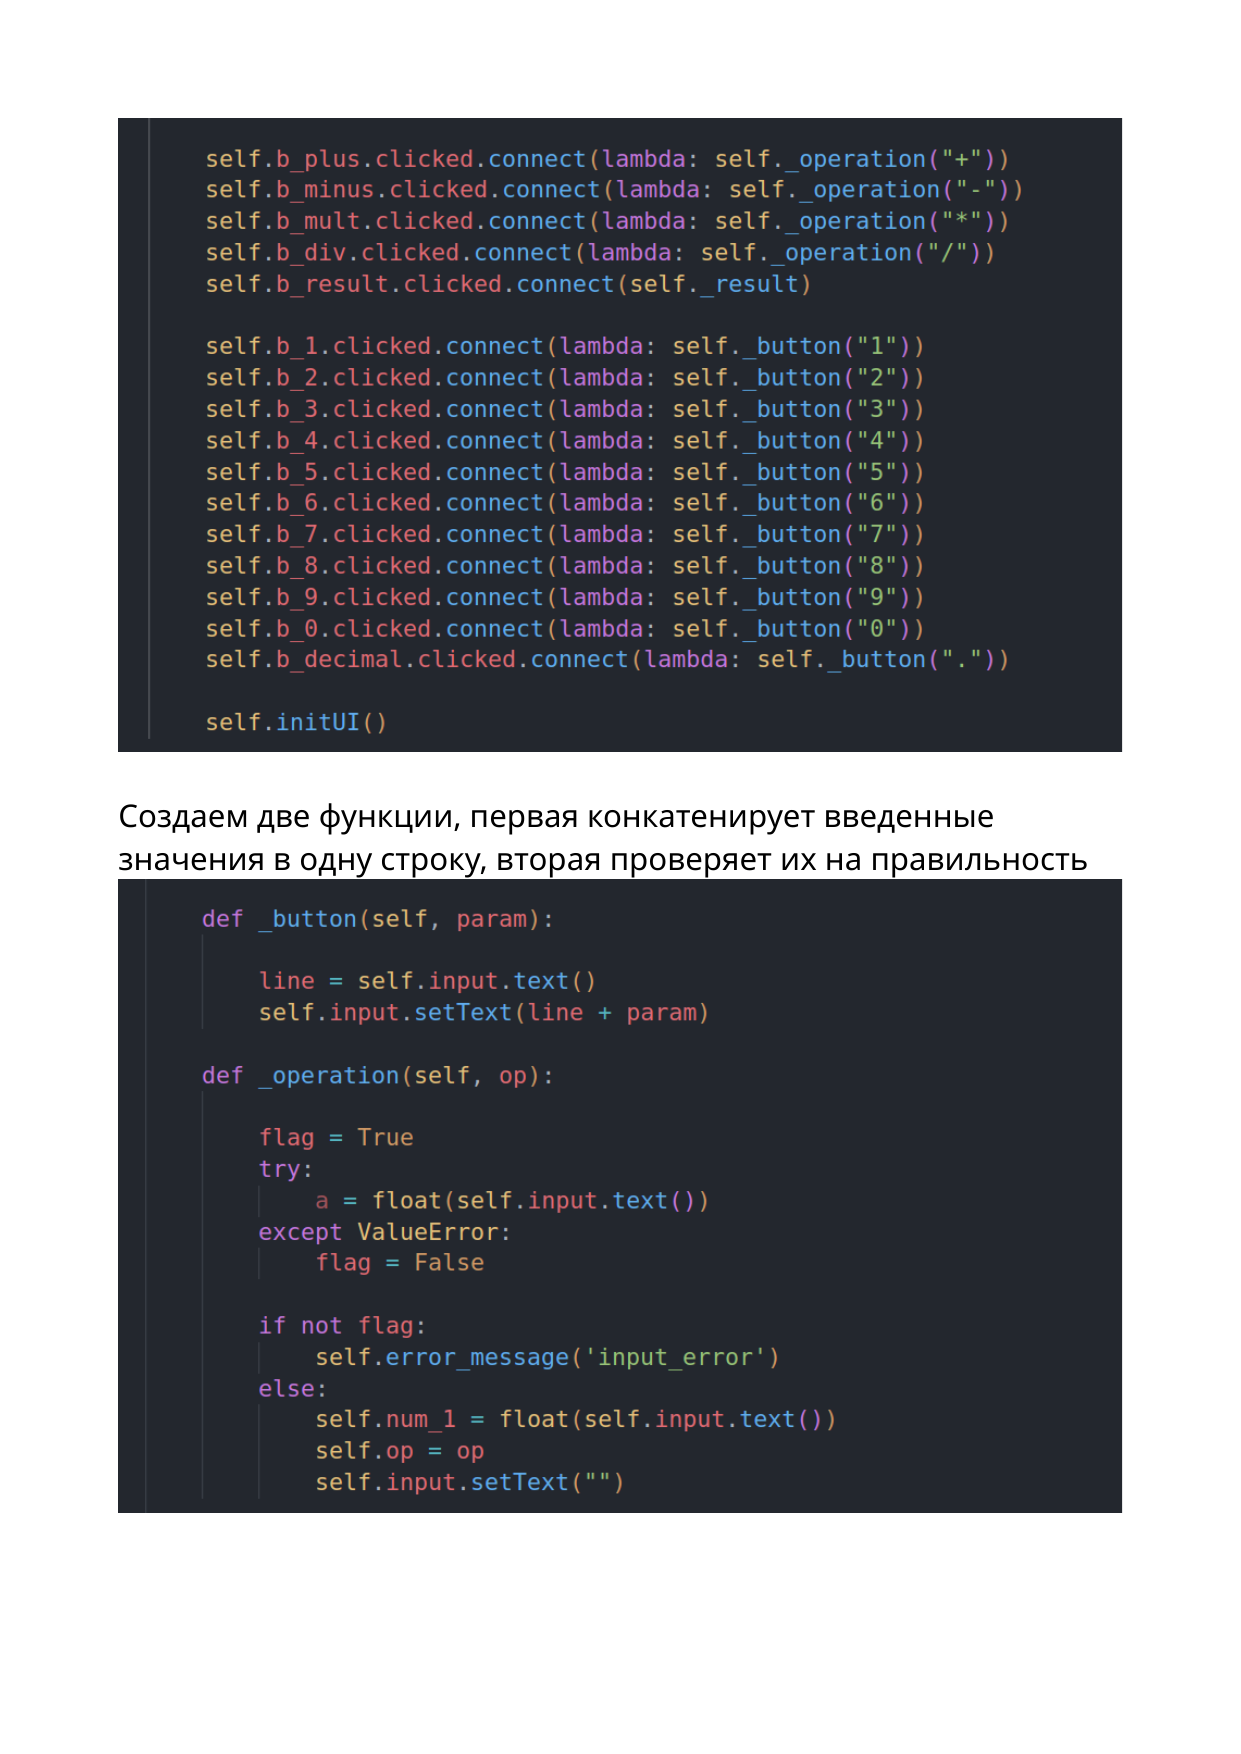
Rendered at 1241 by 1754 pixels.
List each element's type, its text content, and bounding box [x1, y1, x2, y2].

text Создаем две функции, первая конкатенирует введенные значения в одну строку, вторая проверяет их на правильность [118, 794, 1122, 879]
picture [118, 118, 1123, 752]
picture [118, 879, 1123, 1513]
